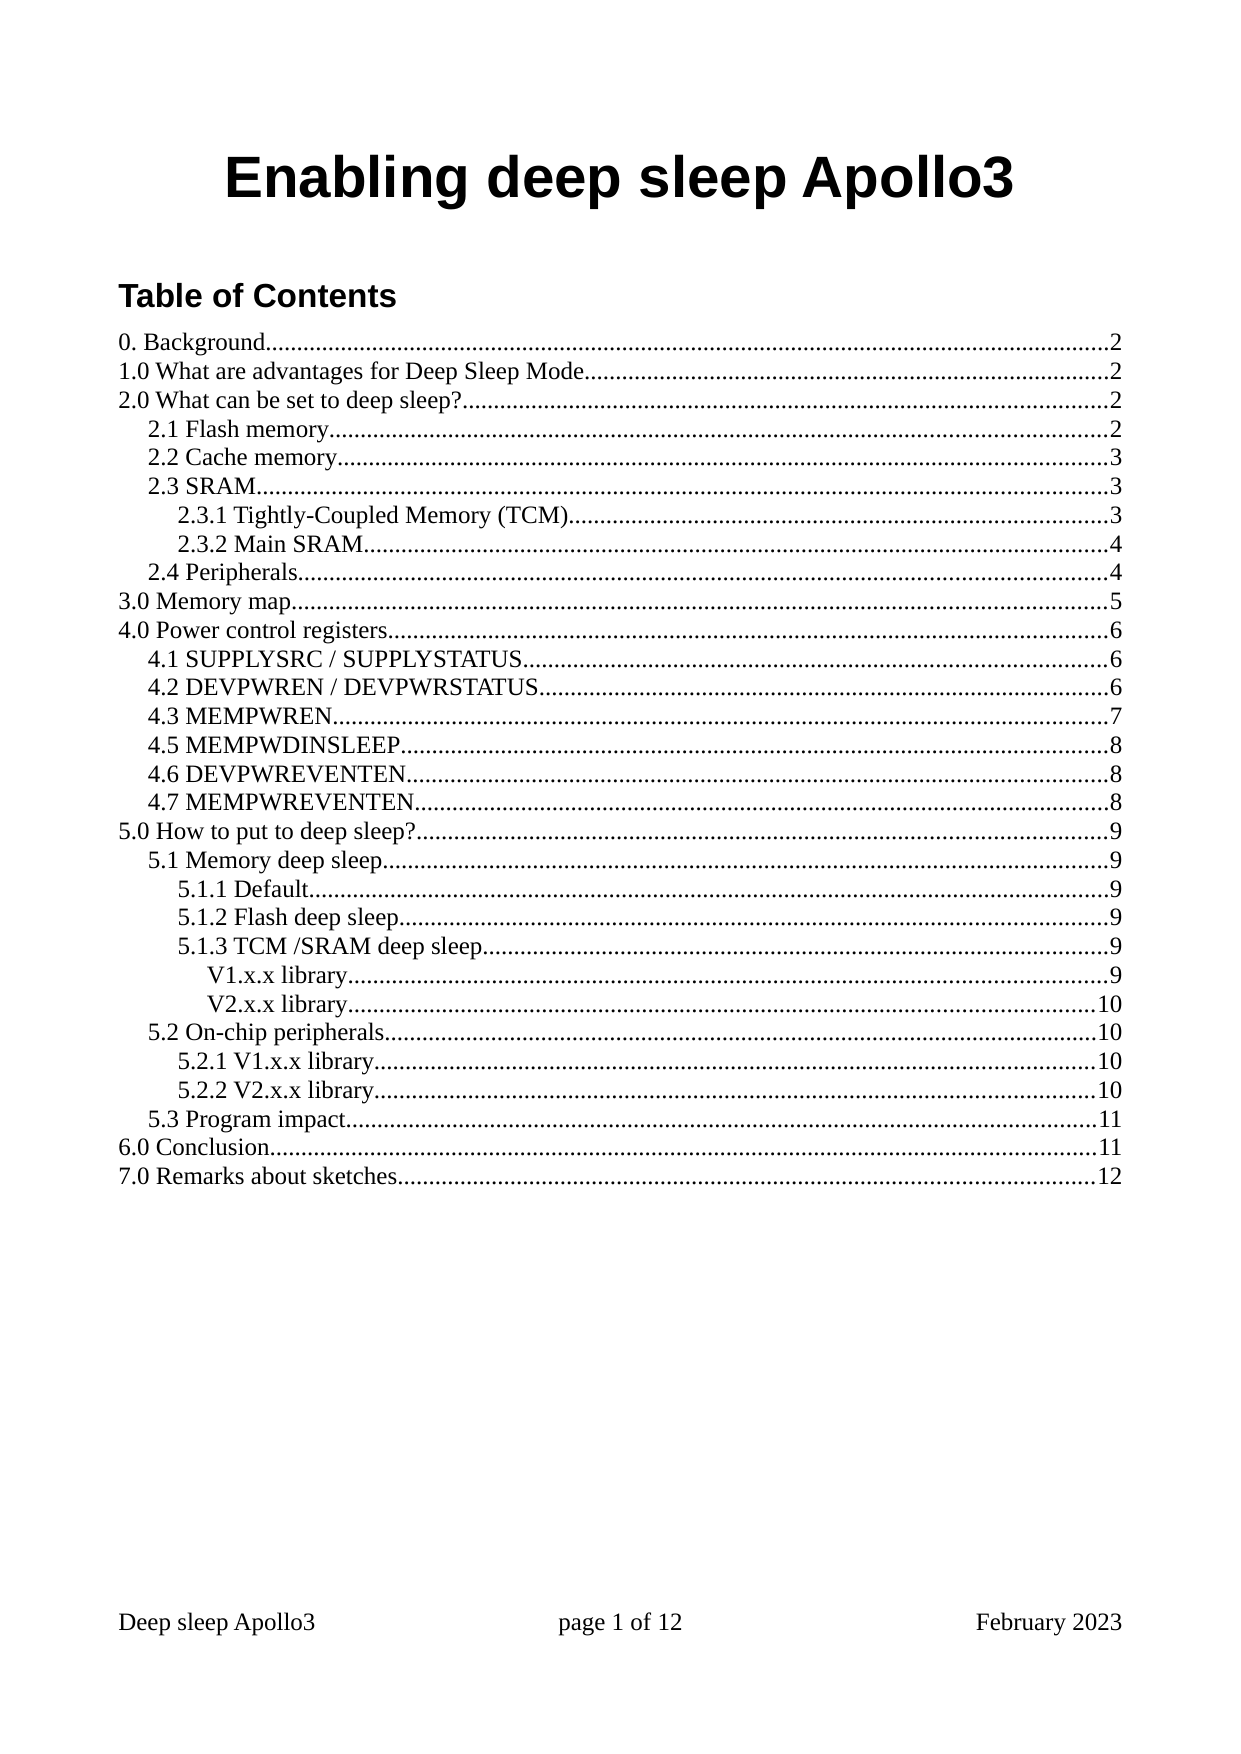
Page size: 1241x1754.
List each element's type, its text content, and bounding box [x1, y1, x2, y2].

text V2.x.x library 10 [207, 989, 1122, 1017]
text 2.3 SRAM 3 [148, 471, 1122, 500]
text 0. Background 2 [118, 327, 1122, 356]
text V1.x.x library 9 [207, 960, 1122, 989]
text 7.0 Remarks about sketches 12 [118, 1161, 1122, 1190]
text 5.1.3 TCM /SRAM deep sleep 9 [177, 931, 1122, 960]
subtitle Table of Contents [118, 276, 1122, 315]
text 4.5 MEMPWDINSLEEP 8 [148, 730, 1122, 759]
text 2.3.1 Tightly-Coupled Memory (TCM) 3 [177, 500, 1122, 529]
text 4.1 SUPPLYSRC / SUPPLYSTATUS 6 [148, 644, 1122, 672]
text 4.3 MEMPWREN 7 [148, 701, 1122, 730]
text 2.2 Cache memory 3 [148, 442, 1122, 471]
text 4.2 DEVPWREN / DEVPWRSTATUS 6 [148, 672, 1122, 701]
title Enabling deep sleep Apollo3 [118, 143, 1122, 210]
text 5.1.2 Flash deep sleep 9 [177, 902, 1122, 931]
text 2.4 Peripherals 4 [148, 557, 1122, 586]
text 2.0 What can be set to deep sleep? 2 [118, 385, 1122, 414]
text 2.3.2 Main SRAM 4 [177, 529, 1122, 557]
text 4.7 MEMPWREVENTEN 8 [148, 787, 1122, 816]
text 5.2.2 V2.x.x library 10 [177, 1075, 1122, 1104]
text 5.2 On-chip peripherals 10 [148, 1017, 1122, 1046]
text 1.0 What are advantages for Deep Sleep Mode 2 [118, 356, 1122, 385]
text 3.0 Memory map 5 [118, 586, 1122, 615]
text 5.2.1 V1.x.x library 10 [177, 1046, 1122, 1075]
text 6.0 Conclusion 11 [118, 1132, 1122, 1161]
text 5.1 Memory deep sleep 9 [148, 845, 1122, 874]
text 5.1.1 Default 9 [177, 874, 1122, 902]
text 4.6 DEVPWREVENTEN 8 [148, 759, 1122, 787]
text 5.0 How to put to deep sleep? 9 [118, 816, 1122, 845]
text 5.3 Program impact 11 [148, 1104, 1122, 1132]
text 2.1 Flash memory 2 [148, 414, 1122, 442]
text 4.0 Power control registers 6 [118, 615, 1122, 644]
